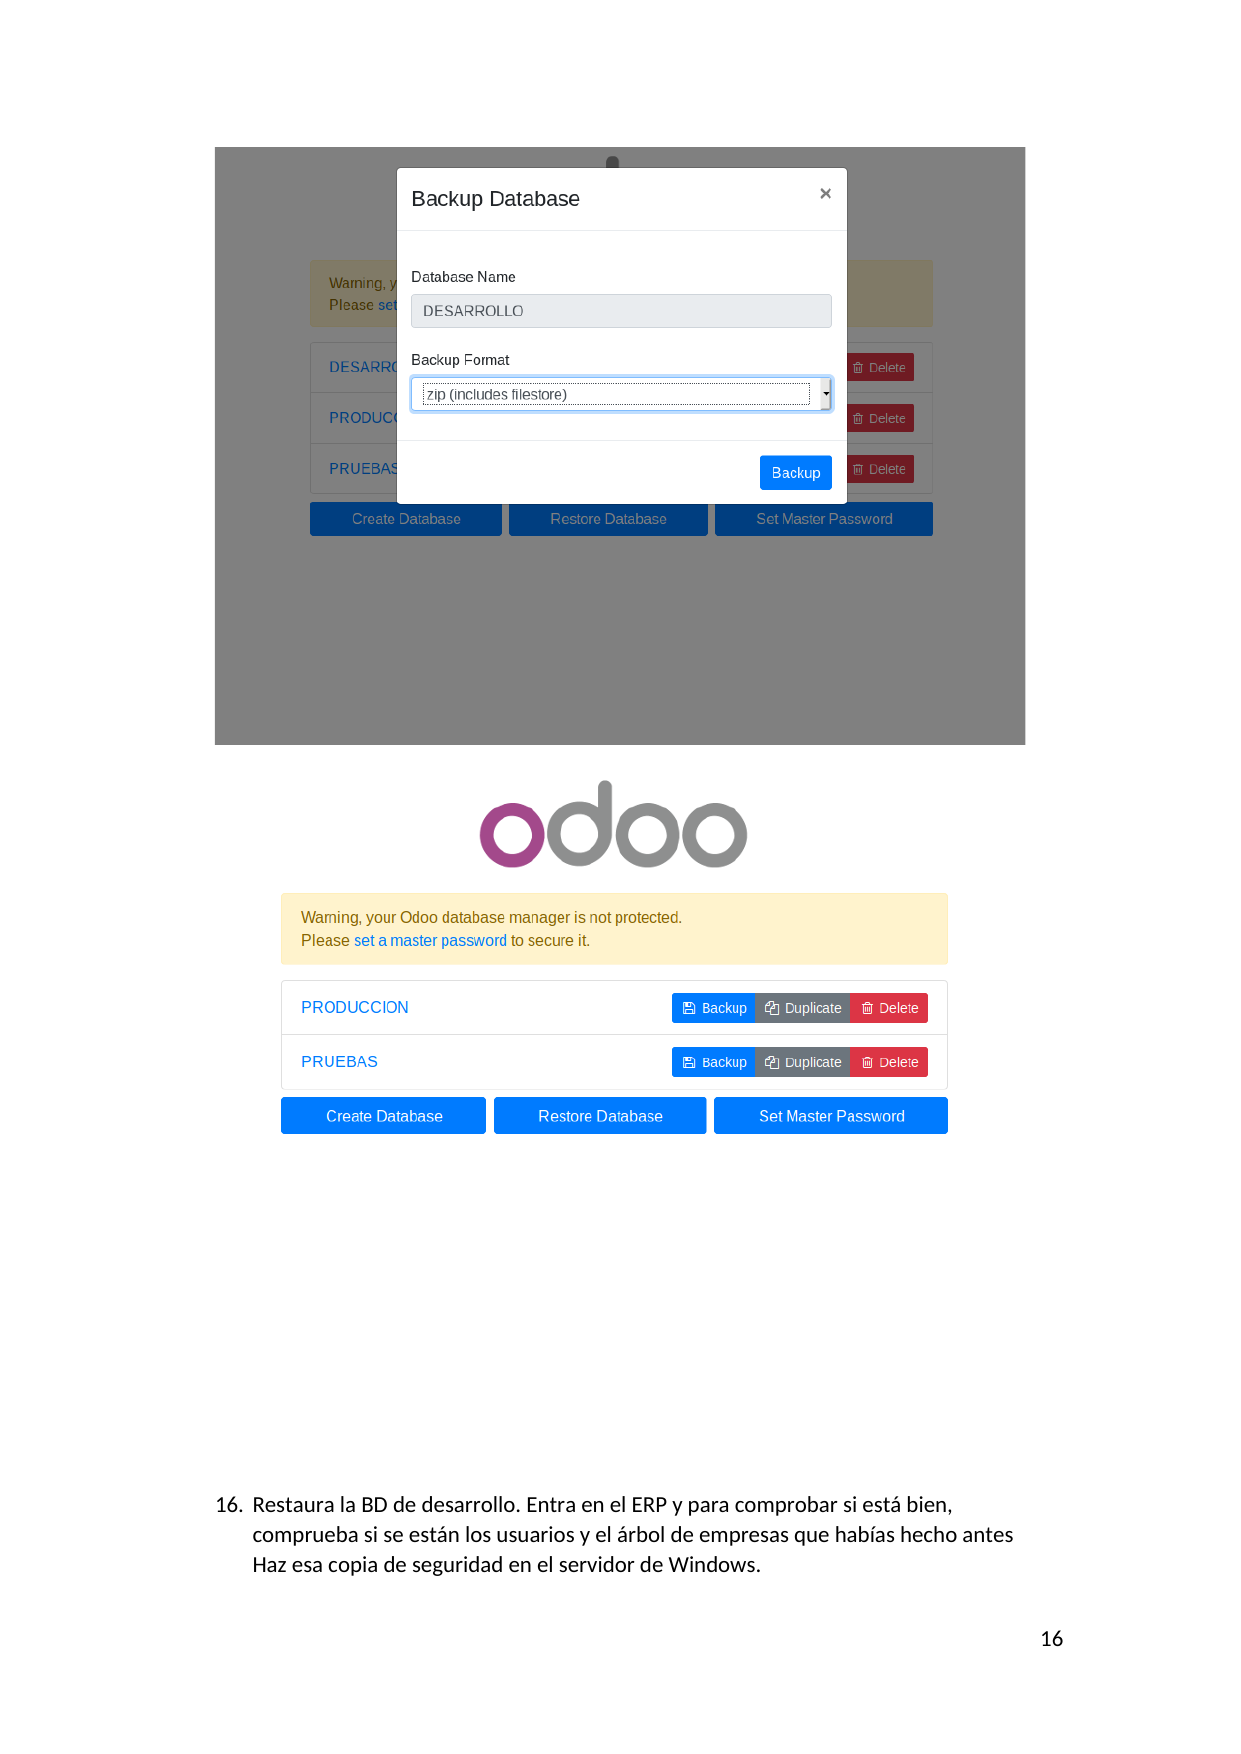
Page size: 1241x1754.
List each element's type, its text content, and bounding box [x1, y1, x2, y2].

picture [214, 777, 1026, 1184]
list Restaura la BD de desarrollo. Entra en el ERP y para comprobar si está bien, comprueba si se están los usuarios y el árbol de empresas que habías hecho antes [215, 1490, 1063, 1548]
picture [214, 147, 1026, 745]
list Haz esa copia de seguridad en el servidor de Windows. [252, 1550, 1063, 1578]
